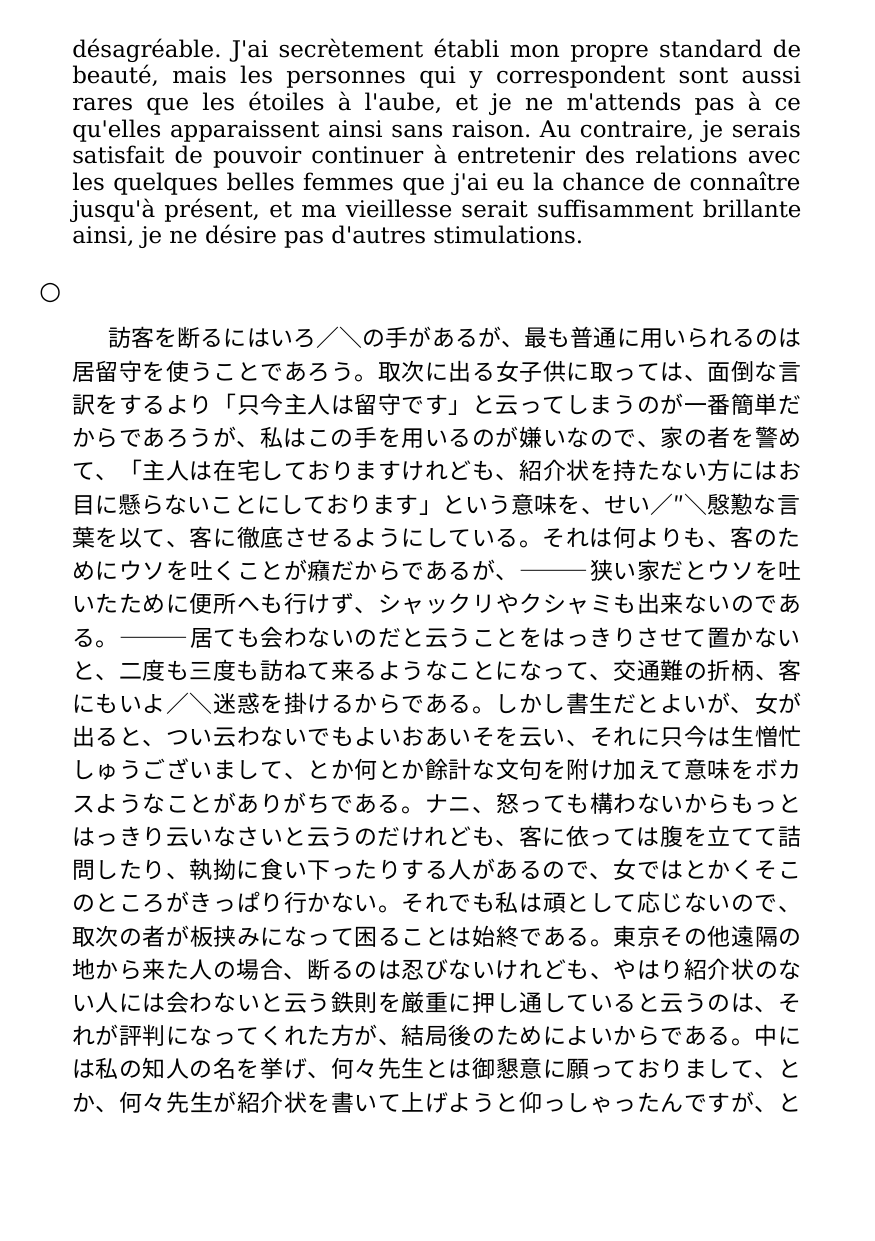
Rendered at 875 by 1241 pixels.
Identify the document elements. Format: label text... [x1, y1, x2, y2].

subtitle ○ [36, 273, 838, 308]
text 訪客を断るにはいろ／＼の手があるが、最も普通に用いられるのは居留守を使うことであろう。取次に出る女子供に取っては、面倒な言訳をするより「只今主人は留守です」と云ってしまうのが一番簡単だからであろうが、私はこの手を用いるのが嫌いなので、家の者を警めて、「主人は在宅しておりますけれども、紹介状を持たない方にはお目に懸らないことにしております」という意味を、せい／″＼慇懃な言葉を以て、客に徹底させるようにしている。それは何よりも、客のためにウソを吐くことが癪だからであるが、―――狭い家だとウソを吐いたために便所へも行けず、シャックリやクシャミも出来ないのである。―――居ても会わないのだと云うことをはっきりさせて置かないと、二度も三度も訪ねて来るようなことになって、交通難の折柄、客にもいよ／＼迷惑を掛けるからである。しかし書生だとよいが、女が出ると、つい云わないでもよいおあいそを云い、それに只今は生憎忙しゅうございまして、とか何とか餘計な文句を附け加えて意味をボカスようなことがありがちである。ナニ、怒っても構わないからもっとはっきり云いなさいと云うのだけれども、客に依っては腹を立てて詰問したり、執拗に食い下ったりする人があるので、女ではとかくそこのところがきっぱり行かない。それでも私は頑として応じないので、取次の者が板挟みになって困ることは始終である。東京その他遠隔の地から来た人の場合、断るのは忍びないけれども、やはり紹介状のない人には会わないと云う鉄則を厳重に押し通していると云うのは、それが評判になってくれた方が、結局後のためによいからである。中には私の知人の名を挙げ、何々先生とは御懇意に願っておりまして、とか、何々先生が紹介状を書いて上げようと仰っしゃったんですが、と [72, 320, 802, 1118]
text désagréable. J'ai secrètement établi mon propre standard de beauté, mais les personnes qui y correspondent sont aussi rares que les étoiles à l'aube, et je ne m'attends pas à ce qu'elles apparaissent ainsi sans raison. Au contraire, je serais satisfait de pouvoir continuer à entretenir des relations avec les quelques belles femmes que j'ai eu la chance de connaître jusqu'à présent, et ma vieillesse serait suffisamment brillante ainsi, je ne désire pas d'autres stimulations. [72, 36, 802, 249]
